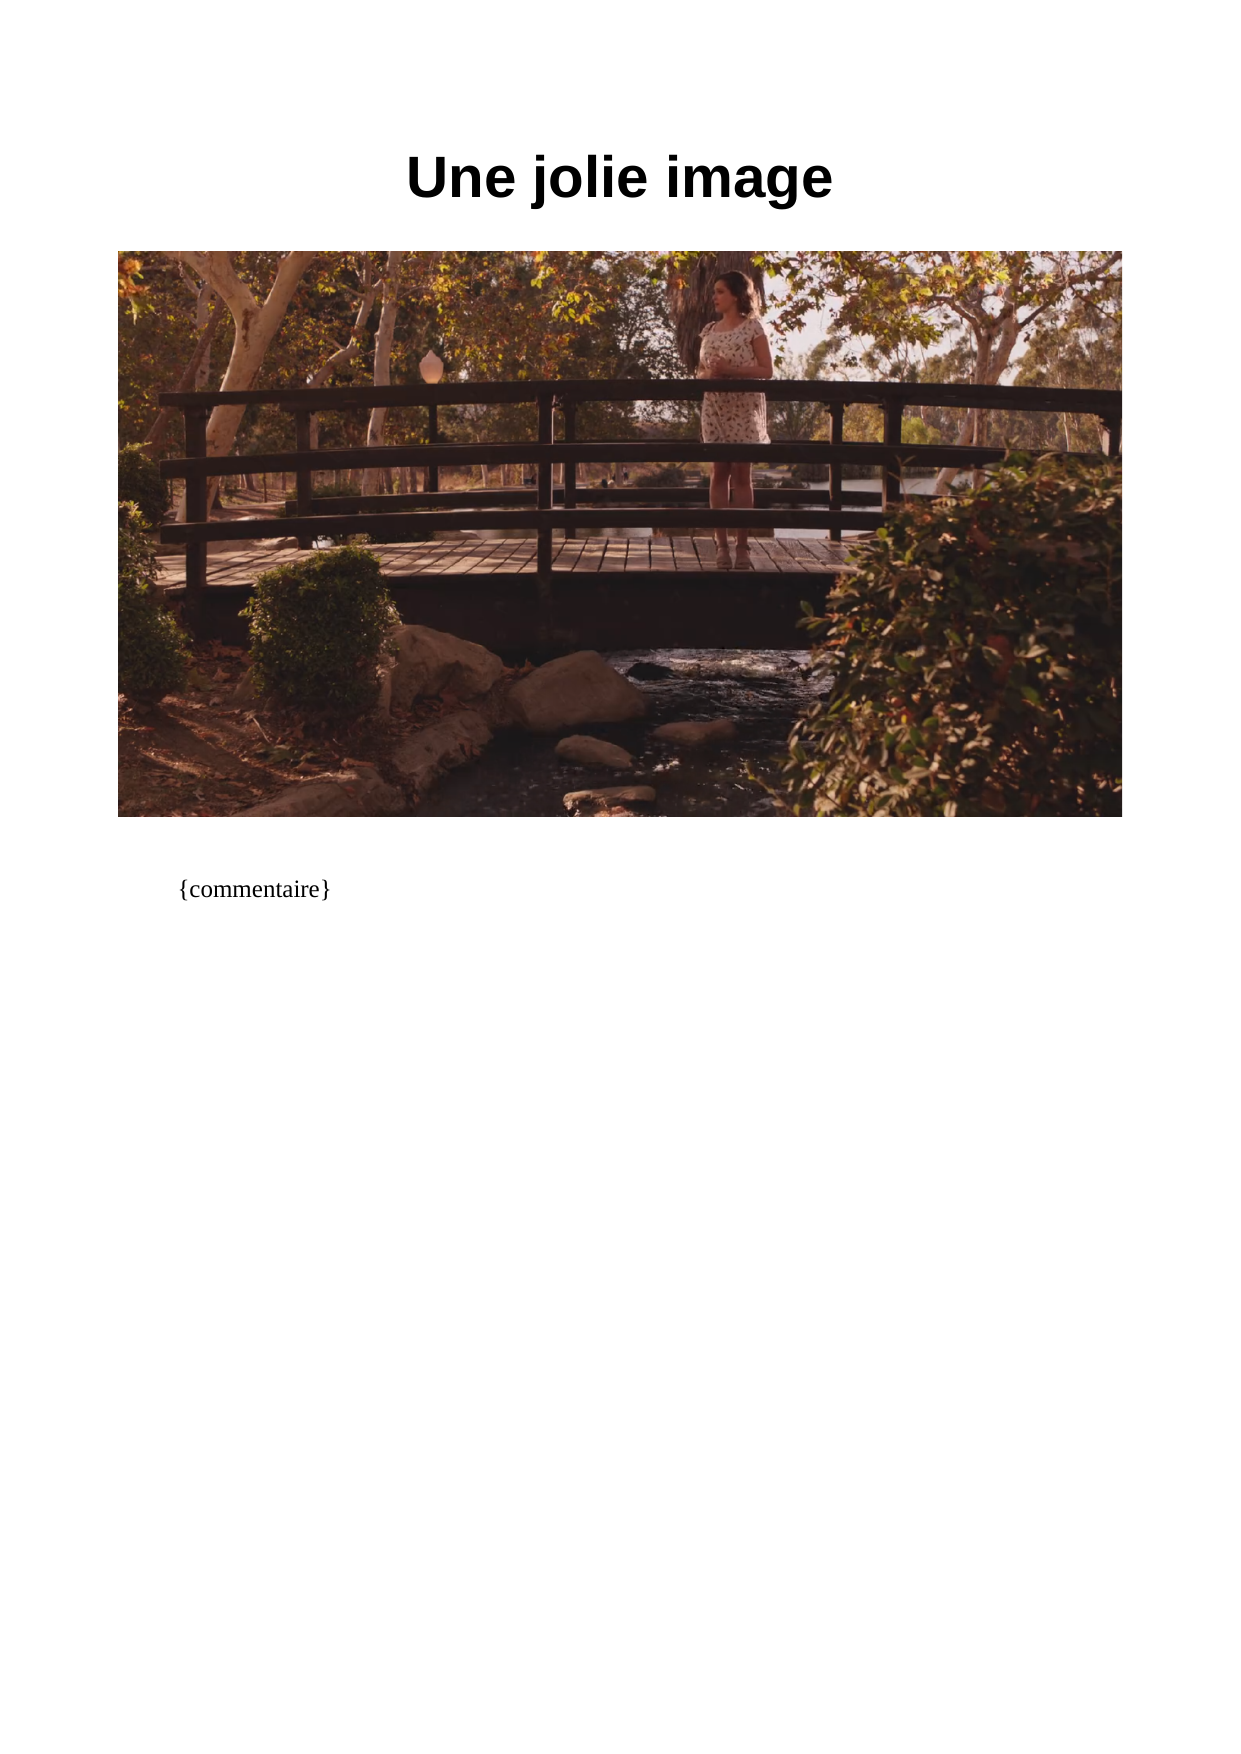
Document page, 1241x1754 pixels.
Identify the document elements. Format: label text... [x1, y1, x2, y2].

picture [118, 251, 1123, 817]
text {commentaire} [177, 874, 1063, 902]
title Une jolie image [118, 143, 1122, 210]
